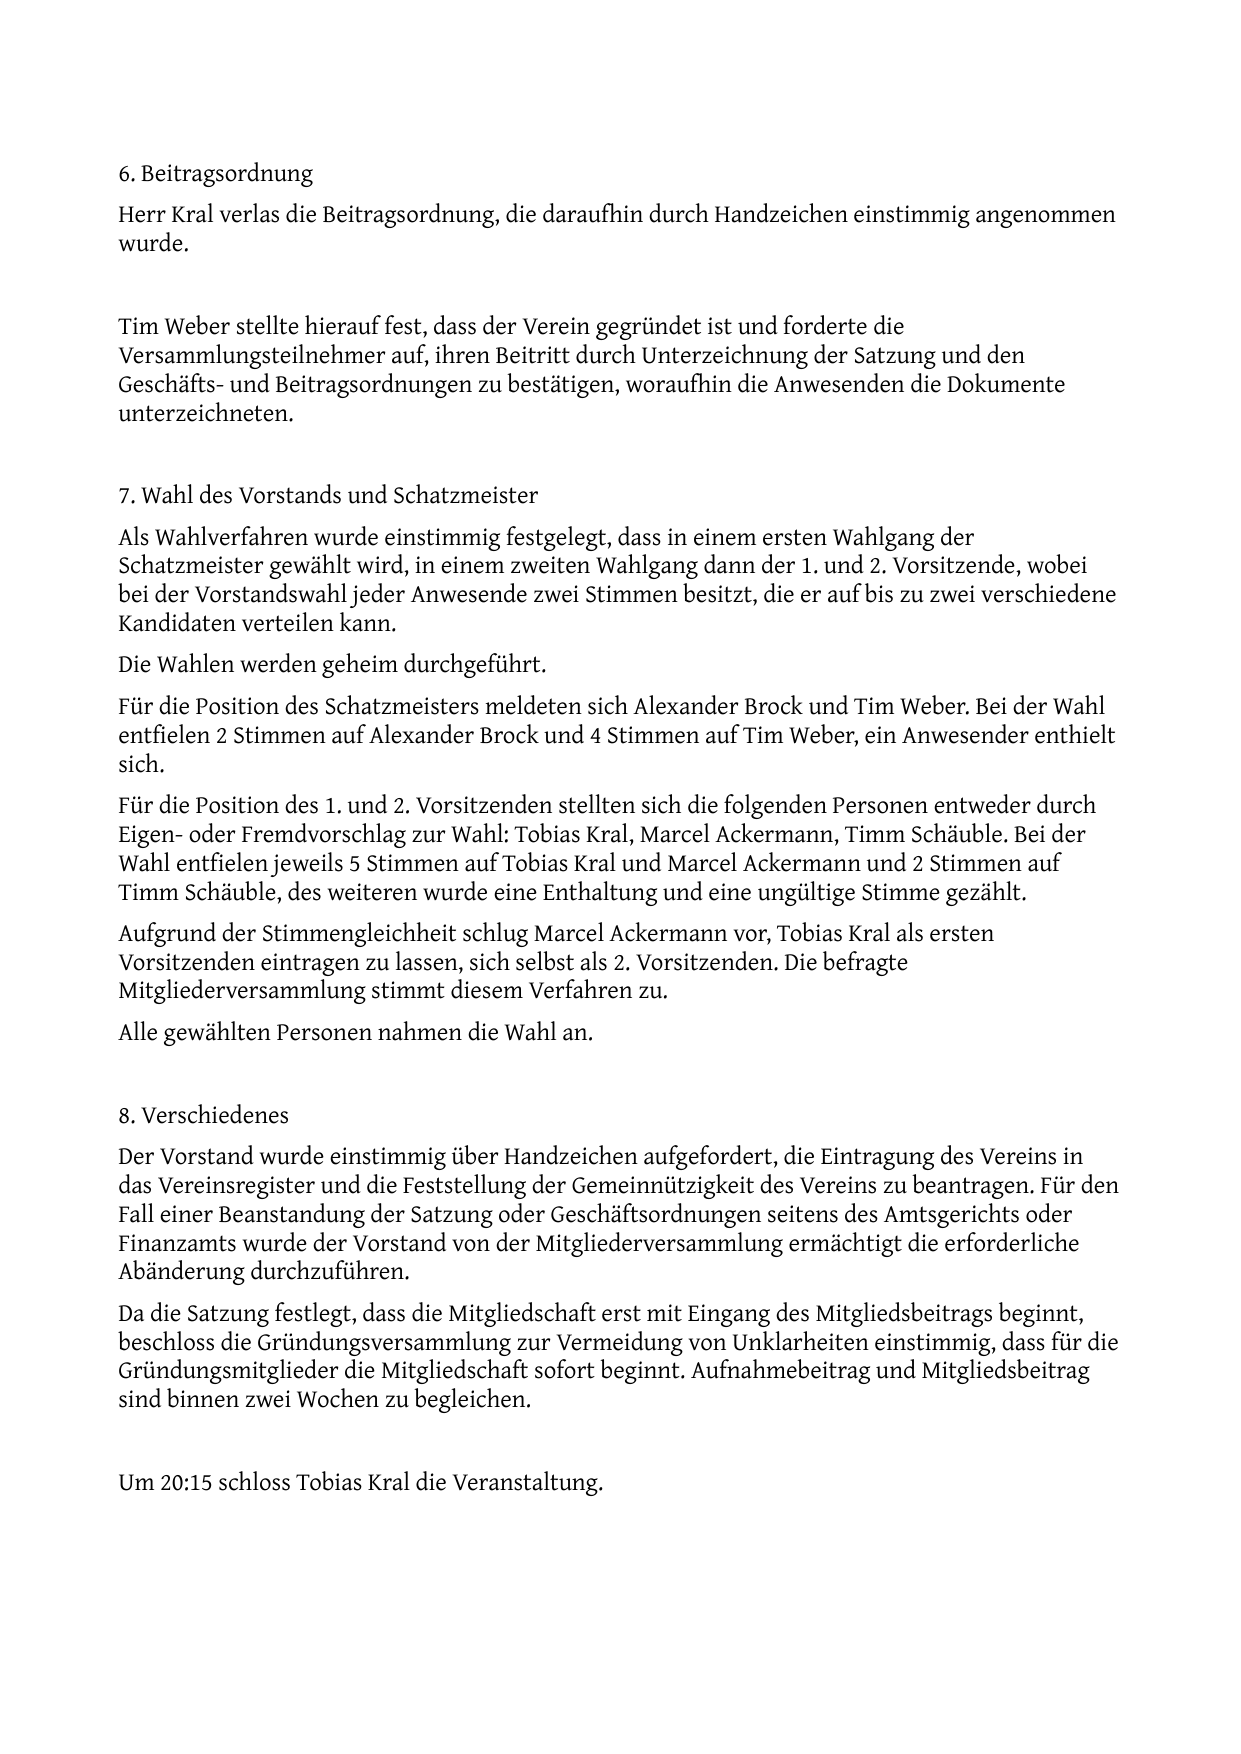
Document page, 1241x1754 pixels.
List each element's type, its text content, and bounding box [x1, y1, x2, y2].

text Herr Kral verlas die Beitragsordnung, die daraufhin durch Handzeichen einstimmig angenommen wurde. [118, 201, 1122, 258]
text Tim Weber stellte hierauf fest, dass der Verein gegründet ist und forderte die Versammlungsteilnehmer auf, ihren Beitritt durch Unterzeichnung der Satzung und den Geschäfts- und Beitragsordnungen zu bestätigen, woraufhin die Anwesenden die Dokumente unterzeichneten. [118, 312, 1122, 428]
text 6. Beitragsordnung [118, 159, 1122, 188]
text Der Vorstand wurde einstimmig über Handzeichen aufgefordert, die Eintragung des Vereins in das Vereinsregister und die Feststellung der Gemeinnützigkeit des Vereins zu beantragen. Für den Fall einer Beanstandung der Satzung oder Geschäftsordnungen seitens des Amtsgerichts oder Finanzamts wurde der Vorstand von der Mitgliederversammlung ermächtigt die erforderliche Abänderung durchzuführen. [118, 1142, 1122, 1287]
text 7. Wahl des Vorstands und Schatzmeister [118, 482, 1122, 511]
text Für die Position des 1. und 2. Vorsitzenden stellten sich die folgenden Personen entweder durch Eigen- oder Fremdvorschlag zur Wahl: Tobias Kral, Marcel Ackermann, Timm Schäuble. Bei der Wahl entfielen jeweils 5 Stimmen auf Tobias Kral und Marcel Ackermann und 2 Stimmen auf Timm Schäuble, des weiteren wurde eine Enthaltung und eine ungültige Stimme gezählt. [118, 791, 1122, 907]
text Da die Satzung festlegt, dass die Mitgliedschaft erst mit Eingang des Mitgliedsbeitrags beginnt, beschloss die Gründungsversammlung zur Vermeidung von Unklarheiten einstimmig, dass für die Gründungsmitglieder die Mitgliedschaft sofort beginnt. Aufnahmebeitrag und Mitgliedsbeitrag sind binnen zwei Wochen zu begleichen. [118, 1299, 1122, 1414]
text Aufgrund der Stimmengleichheit schlug Marcel Ackermann vor, Tobias Kral als ersten Vorsitzenden eintragen zu lassen, sich selbst als 2. Vorsitzenden. Die befragte Mitgliederversammlung stimmt diesem Verfahren zu. [118, 919, 1122, 1006]
text Als Wahlverfahren wurde einstimmig festgelegt, dass in einem ersten Wahlgang der Schatzmeister gewählt wird, in einem zweiten Wahlgang dann der 1. und 2. Vorsitzende, wobei bei der Vorstandswahl jeder Anwesende zwei Stimmen besitzt, die er auf bis zu zwei verschiedene Kandidaten verteilen kann. [118, 523, 1122, 638]
text 8. Verschiedenes [118, 1101, 1122, 1130]
text Für die Position des Schatzmeisters meldeten sich Alexander Brock und Tim Weber. Bei der Wahl entfielen 2 Stimmen auf Alexander Brock und 4 Stimmen auf Tim Weber, ein Anwesender enthielt sich. [118, 692, 1122, 779]
text Die Wahlen werden geheim durchgeführt. [118, 651, 1122, 680]
text Alle gewählten Personen nahmen die Wahl an. [118, 1018, 1122, 1047]
text Um 20:15 schloss Tobias Kral die Veranstaltung. [118, 1468, 1122, 1497]
